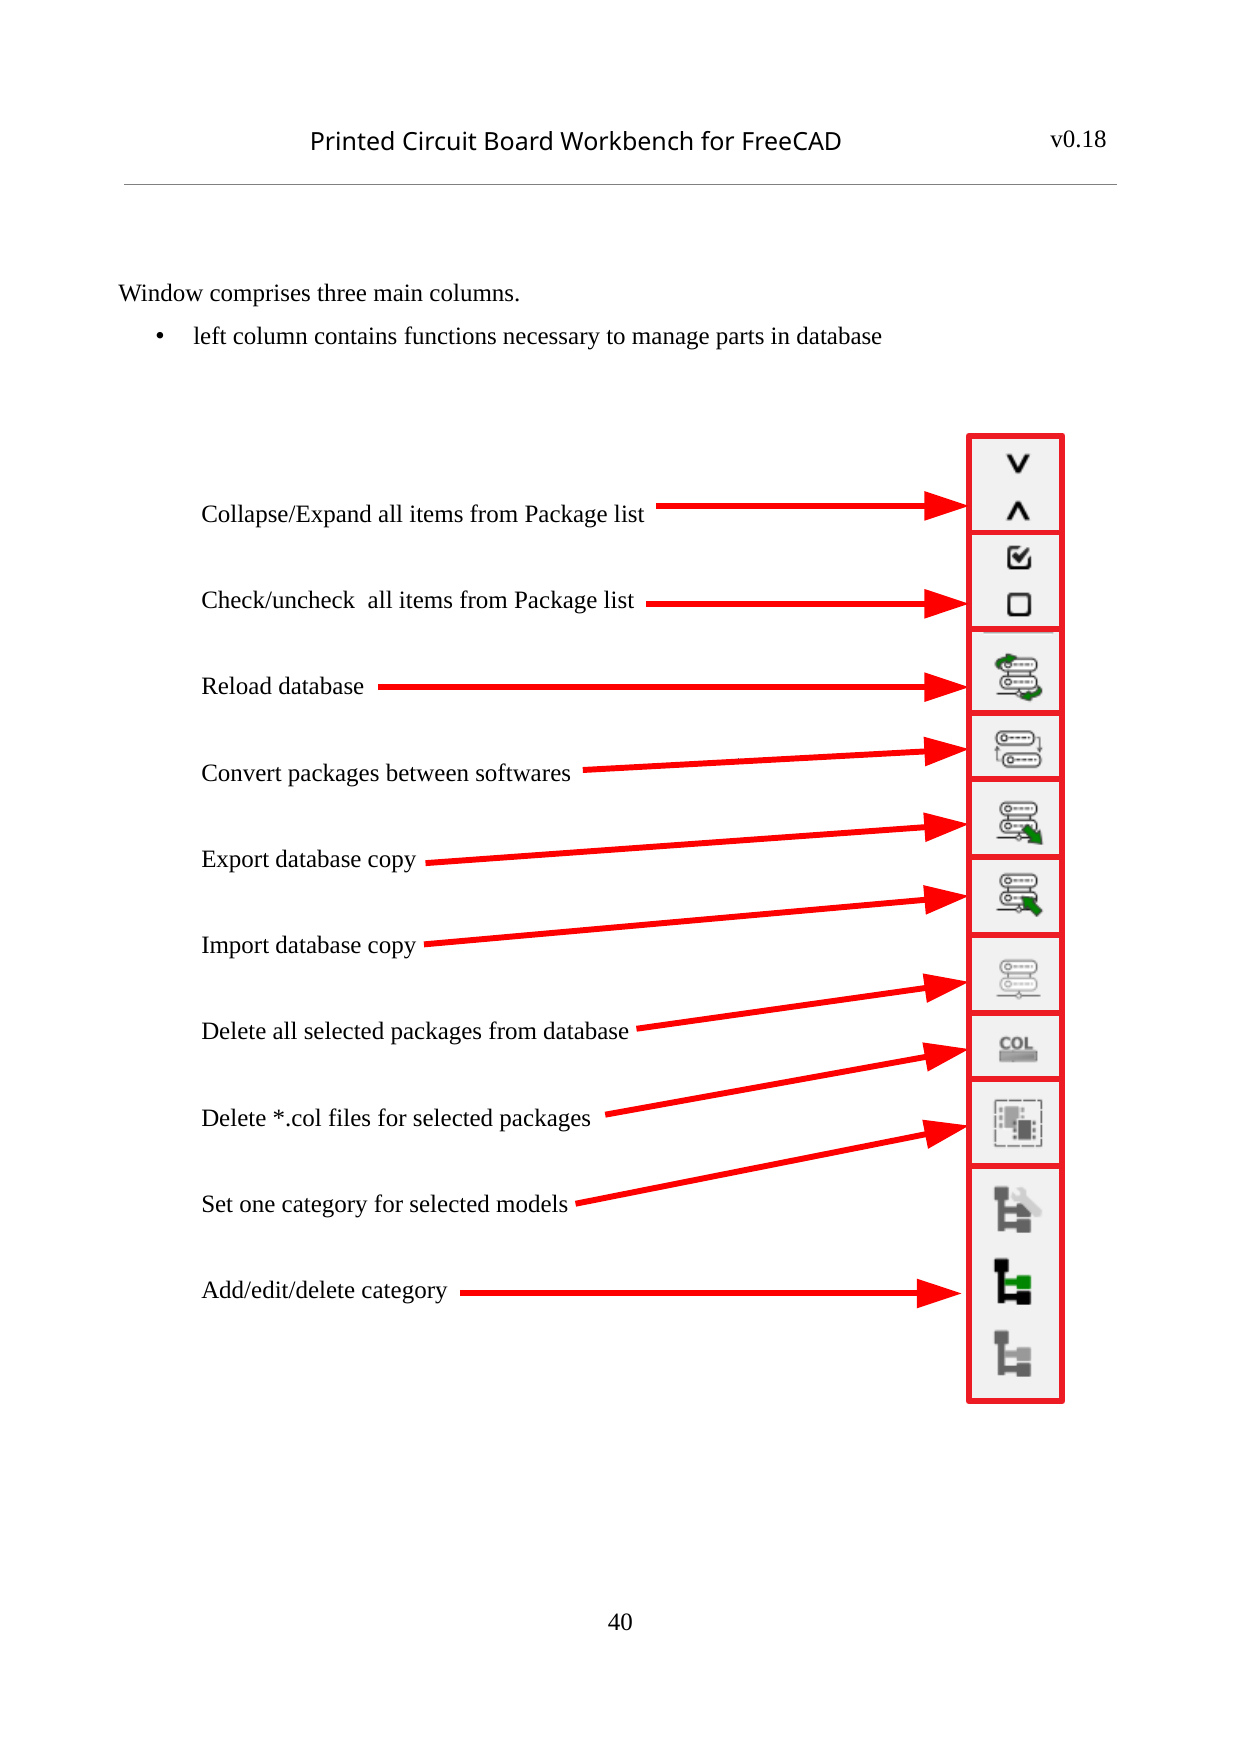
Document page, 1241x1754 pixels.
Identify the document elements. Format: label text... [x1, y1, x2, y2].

picture [972, 439, 1059, 530]
picture [972, 1082, 1059, 1163]
picture [972, 716, 1059, 776]
list left column contains functions necessary to manage parts in database [156, 321, 1122, 349]
table_header [934, 689, 966, 748]
table_header [934, 898, 966, 981]
table_header [934, 826, 966, 895]
table_header [934, 407, 1123, 1450]
picture [972, 860, 1059, 932]
text Window comprises three main columns. [118, 278, 1122, 306]
picture [972, 1169, 1059, 1398]
table_header [934, 984, 966, 1048]
table_header [934, 606, 966, 685]
picture [972, 632, 1059, 710]
table_header Collapse/Expand all items from Package list Check/uncheck all items from Package list Reload database Convert packages between softwares Export database copy Import database copy Delete all selected packages from database Delete *.col files for selected packages Set one category for selected models Add/edit/delete category [195, 407, 934, 1450]
picture [972, 535, 1059, 626]
table_header [934, 508, 966, 602]
picture [972, 938, 1059, 1010]
picture [972, 782, 1059, 854]
picture [972, 1016, 1059, 1076]
table_header [934, 751, 966, 823]
table_header [934, 1052, 966, 1125]
